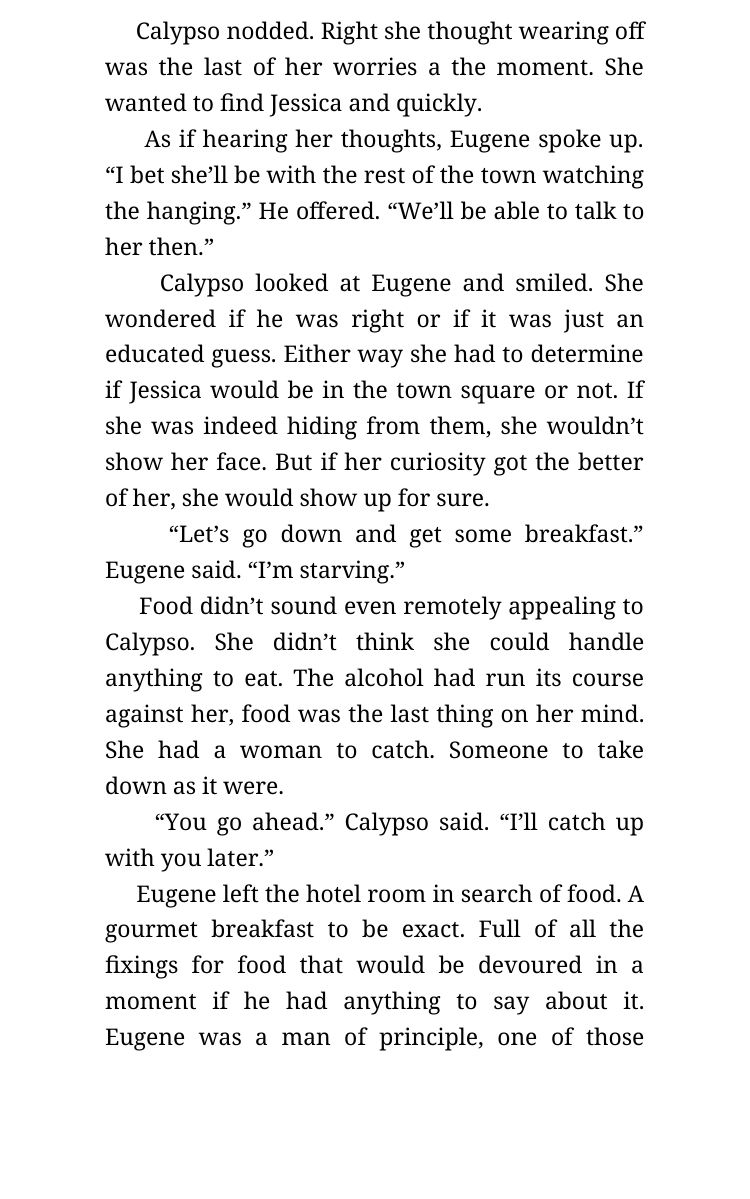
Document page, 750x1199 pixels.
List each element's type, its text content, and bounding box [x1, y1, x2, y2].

text Food didn’t sound even remotely appealing to Calypso. She didn’t think she could handle anything to eat. The alcohol had run its course against her, food was the last thing on her mind. She had a woman to catch. Someone to take down as it were. [105, 590, 645, 801]
text “Let’s go down and get some breakfast.” Eugene said. “I’m starving.” [105, 518, 645, 585]
text “You go ahead.” Calypso said. “I’ll catch up with you later.” [105, 806, 645, 873]
text As if hearing her thoughts, Eugene spoke up. “I bet she’ll be with the rest of the town watching the hanging.” He offered. “We’ll be able to talk to her then.” [105, 123, 645, 262]
text Calypso nodded. Right she thought wearing off was the last of her worries a the moment. She wanted to find Jessica and quickly. [105, 15, 645, 118]
text Eugene left the hotel room in search of food. A gourmet breakfast to be exact. Full of all the fixings for food that would be devoured in a moment if he had anything to say about it. Eugene was a man of principle, one of those [105, 877, 645, 1052]
text Calypso looked at Eugene and smiled. She wondered if he was right or if it was just an educated guess. Either way she had to determine if Jessica would be in the town square or not. If she was indeed hiding from them, she wouldn’t show her face. But if her curiosity got the better of her, she would show up for sure. [105, 267, 645, 513]
